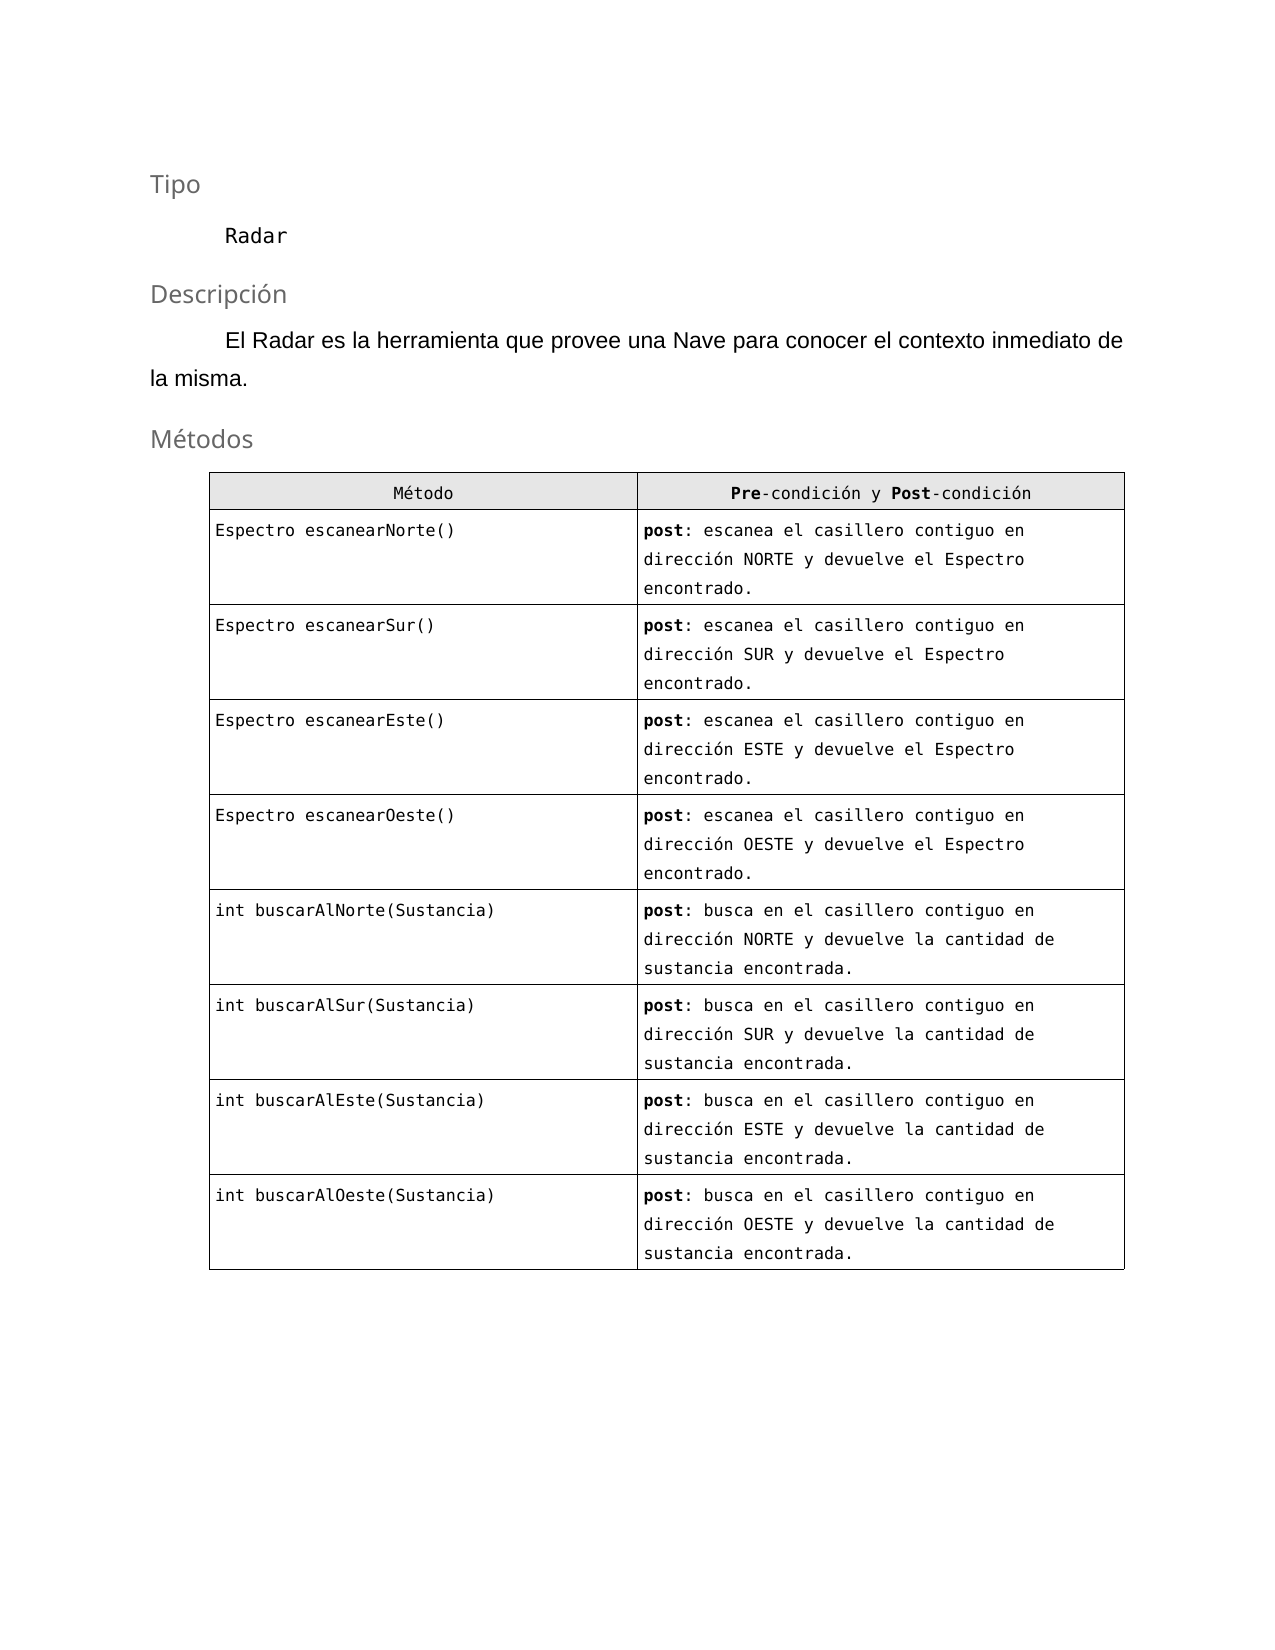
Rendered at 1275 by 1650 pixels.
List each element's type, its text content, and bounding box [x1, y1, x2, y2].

table_cell post: busca en el casillero contiguo en dirección OESTE y devuelve la cantidad de sustancia encontrada. [638, 1175, 1124, 1269]
table_cell int buscarAlSur(Sustancia) [210, 985, 637, 1079]
subtitle Descripción [150, 277, 1125, 311]
table_cell post: busca en el casillero contiguo en dirección ESTE y devuelve la cantidad de sustancia encontrada. [638, 1080, 1124, 1174]
table_cell Espectro escanearOeste() [210, 795, 637, 889]
subtitle Tipo [150, 167, 1125, 201]
subtitle Métodos [150, 421, 1125, 455]
text Radar [150, 224, 1125, 248]
table_cell int buscarAlOeste(Sustancia) [210, 1175, 637, 1269]
table_cell Espectro escanearEste() [210, 700, 637, 794]
table_cell int buscarAlNorte(Sustancia) [210, 890, 637, 984]
table_cell post: escanea el casillero contiguo en dirección SUR y devuelve el Espectro encontrado. [638, 605, 1124, 699]
table_cell post: escanea el casillero contiguo en dirección NORTE y devuelve el Espectro encontrado. [638, 510, 1124, 604]
table_cell Espectro escanearSur() [210, 605, 637, 699]
table_header Pre-condición y Post-condición [638, 473, 1124, 509]
table_cell int buscarAlEste(Sustancia) [210, 1080, 637, 1174]
table_cell post: escanea el casillero contiguo en dirección OESTE y devuelve el Espectro encontrado. [638, 795, 1124, 889]
table_cell Espectro escanearNorte() [210, 510, 637, 604]
table_cell post: escanea el casillero contiguo en dirección ESTE y devuelve el Espectro encontrado. [638, 700, 1124, 794]
table_cell post: busca en el casillero contiguo en dirección NORTE y devuelve la cantidad de sustancia encontrada. [638, 890, 1124, 984]
table_cell post: busca en el casillero contiguo en dirección SUR y devuelve la cantidad de sustancia encontrada. [638, 985, 1124, 1079]
text El Radar es la herramienta que provee una Nave para conocer el contexto inmediato de la misma. [150, 328, 1125, 392]
table_header Método [210, 473, 637, 509]
